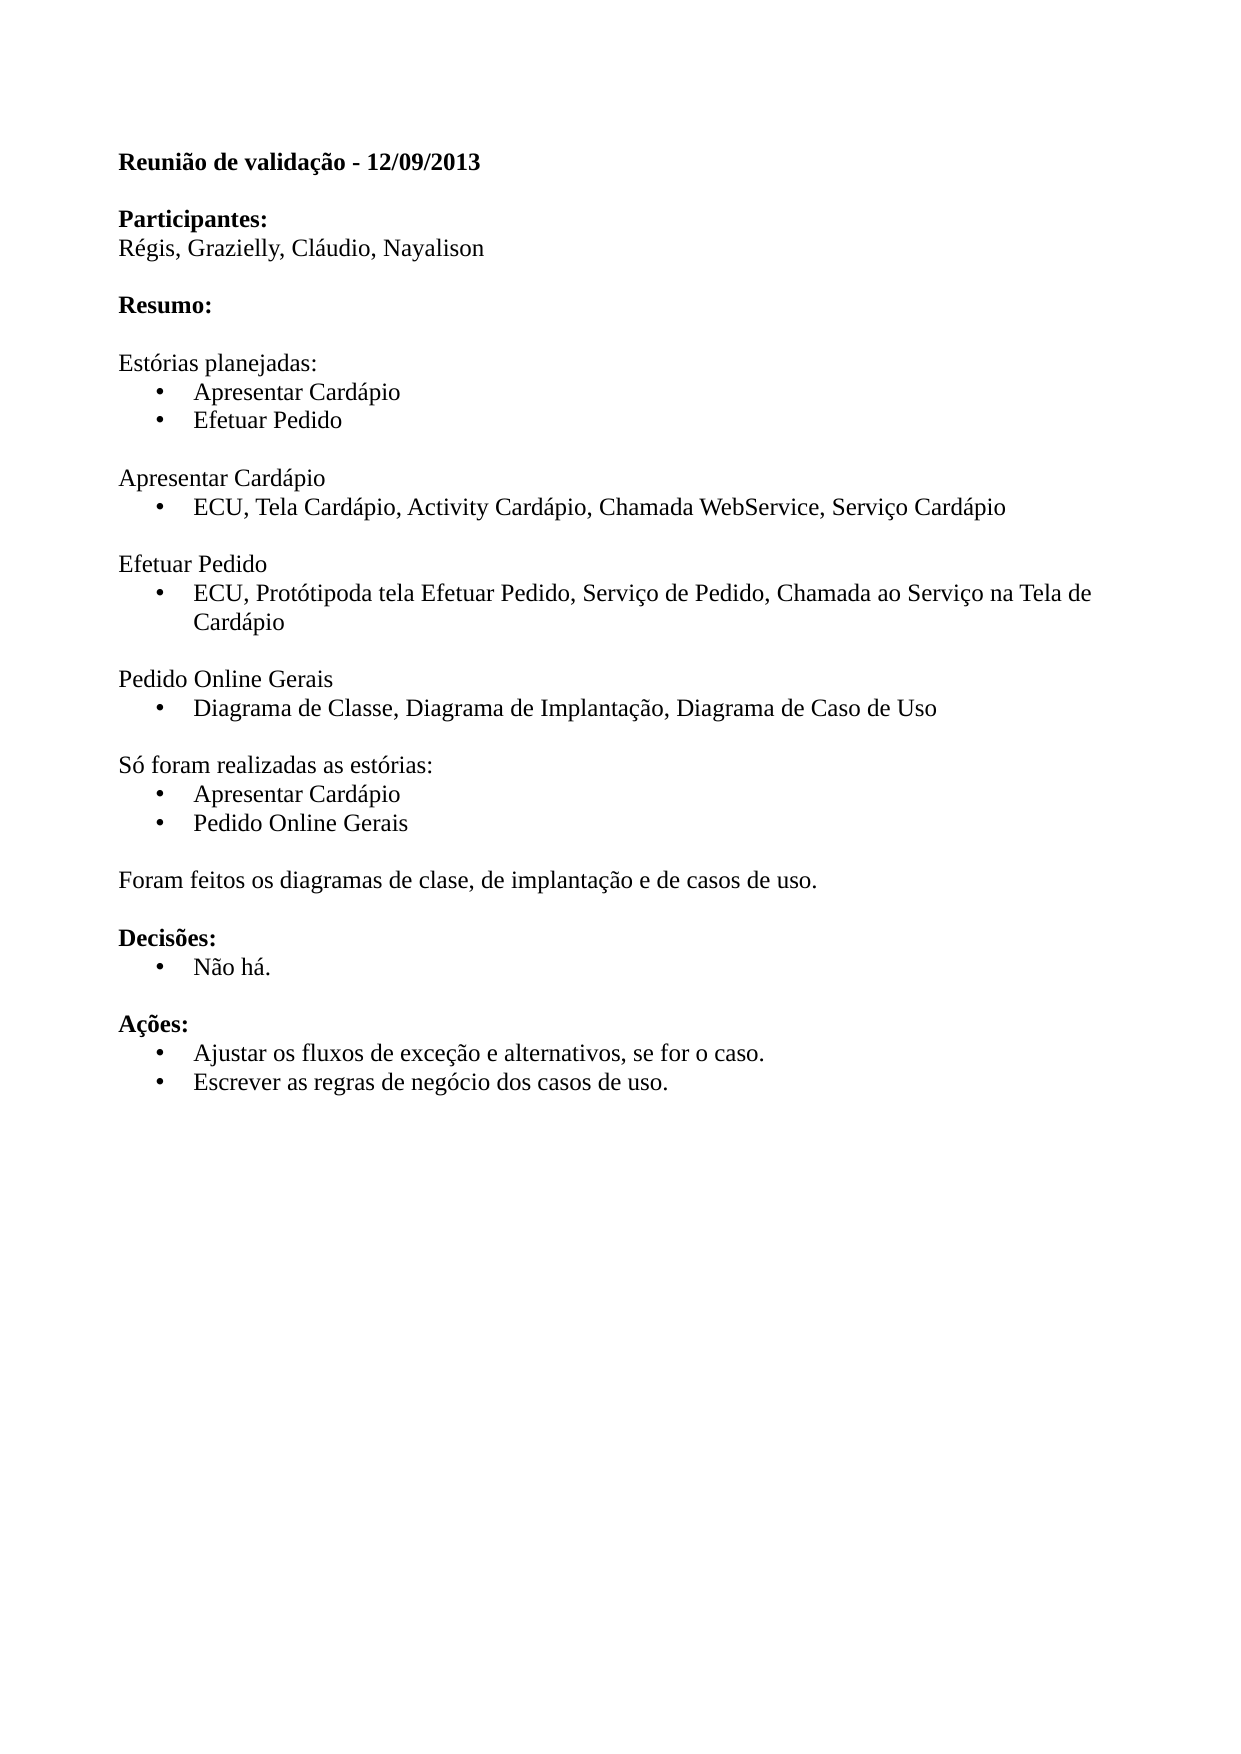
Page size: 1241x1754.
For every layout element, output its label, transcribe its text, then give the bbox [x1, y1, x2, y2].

text Só foram realizadas as estórias: [118, 751, 1122, 779]
list Apresentar Cardápio [156, 377, 1122, 406]
list Escrever as regras de negócio dos casos de uso. [156, 1067, 1122, 1096]
list ECU, Tela Cardápio, Activity Cardápio, Chamada WebService, Serviço Cardápio [156, 492, 1122, 521]
list Não há. [156, 952, 1122, 981]
text Participantes: [118, 204, 1122, 233]
list Pedido Online Gerais [156, 808, 1122, 837]
text Efetuar Pedido [118, 549, 1122, 578]
list Efetuar Pedido [156, 406, 1122, 434]
text Pedido Online Gerais [118, 664, 1122, 693]
text Estórias planejadas: [118, 348, 1122, 377]
text Resumo: [118, 291, 1122, 319]
text Foram feitos os diagramas de clase, de implantação e de casos de uso. [118, 866, 1122, 894]
text Reunião de validação - 12/09/2013 [118, 147, 1122, 176]
list Apresentar Cardápio [156, 779, 1122, 808]
text Ações: [118, 1009, 1122, 1038]
text Régis, Grazielly, Cláudio, Nayalison [118, 233, 1122, 262]
text Apresentar Cardápio [118, 463, 1122, 492]
text Decisões: [118, 923, 1122, 952]
list Ajustar os fluxos de exceção e alternativos, se for o caso. [156, 1038, 1122, 1067]
list Diagrama de Classe, Diagrama de Implantação, Diagrama de Caso de Uso [156, 693, 1122, 722]
list ECU, Protótipoda tela Efetuar Pedido, Serviço de Pedido, Chamada ao Serviço na Tela de Cardápio [156, 578, 1122, 636]
